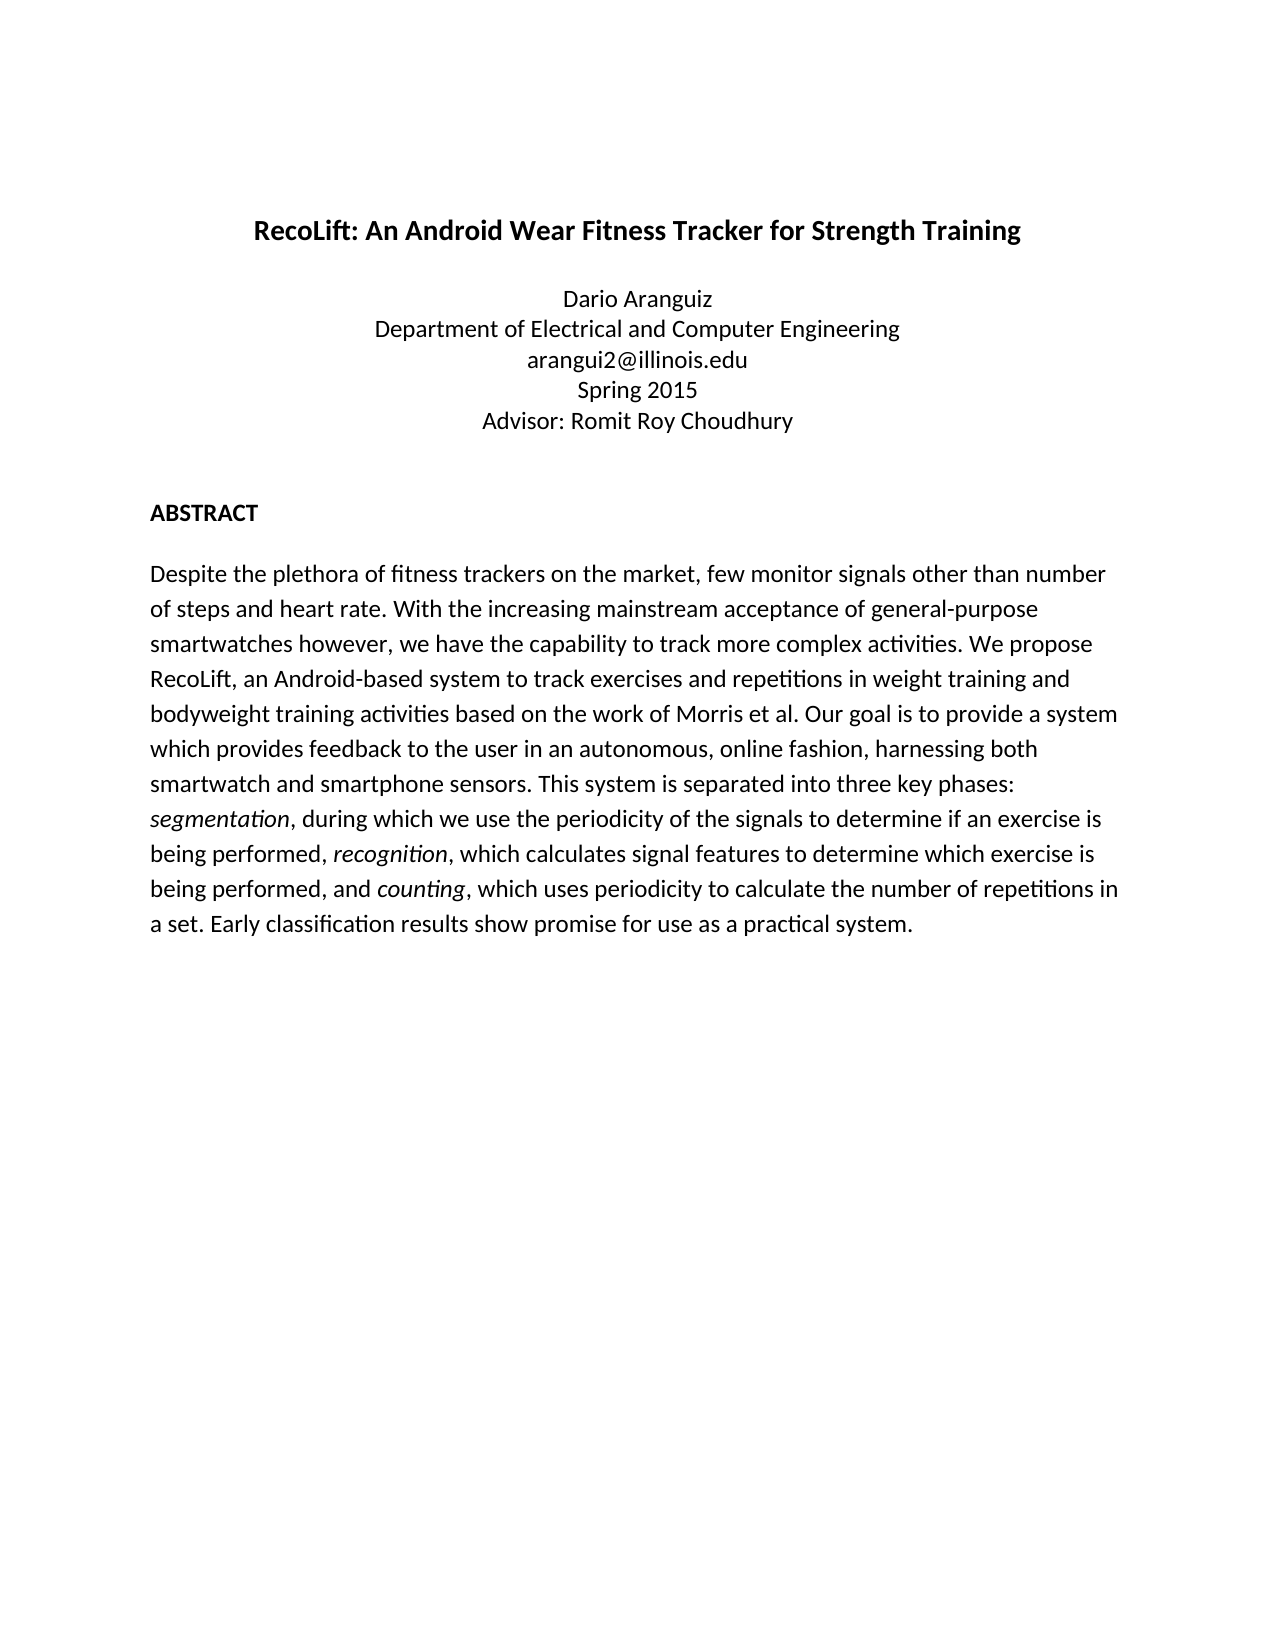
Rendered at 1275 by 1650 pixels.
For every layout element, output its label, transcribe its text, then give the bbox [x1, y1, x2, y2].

text Despite the plethora of fitness trackers on the market, few monitor signals other than number of steps and heart rate. With the increasing mainstream acceptance of general-purpose smartwatches however, we have the capability to track more complex activities. We propose RecoLift, an Android-based system to track exercises and repetitions in weight training and bodyweight training activities based on the work of Morris et al. Our goal is to provide a system which provides feedback to the user in an autonomous, online fashion, harnessing both smartwatch and smartphone sensors. This system is separated into three key phases: segmentation, during which we use the periodicity of the signals to determine if an exercise is being performed, recognition, which calculates signal features to determine which exercise is being performed, and counting, which uses periodicity to calculate the number of repetitions in a set. Early classification results show promise for use as a practical system. [150, 558, 1125, 938]
text Department of Electrical and Computer Engineering [150, 313, 1125, 344]
text Spring 2015 [150, 374, 1125, 405]
text arangui2@illinois.edu [150, 344, 1125, 374]
text ABSTRACT [150, 497, 1125, 527]
text Dario Aranguiz [150, 283, 1125, 313]
text RecoLift: An Android Wear Fitness Tracker for Strength Training [150, 212, 1125, 247]
text Advisor: Romit Roy Choudhury [150, 405, 1125, 436]
